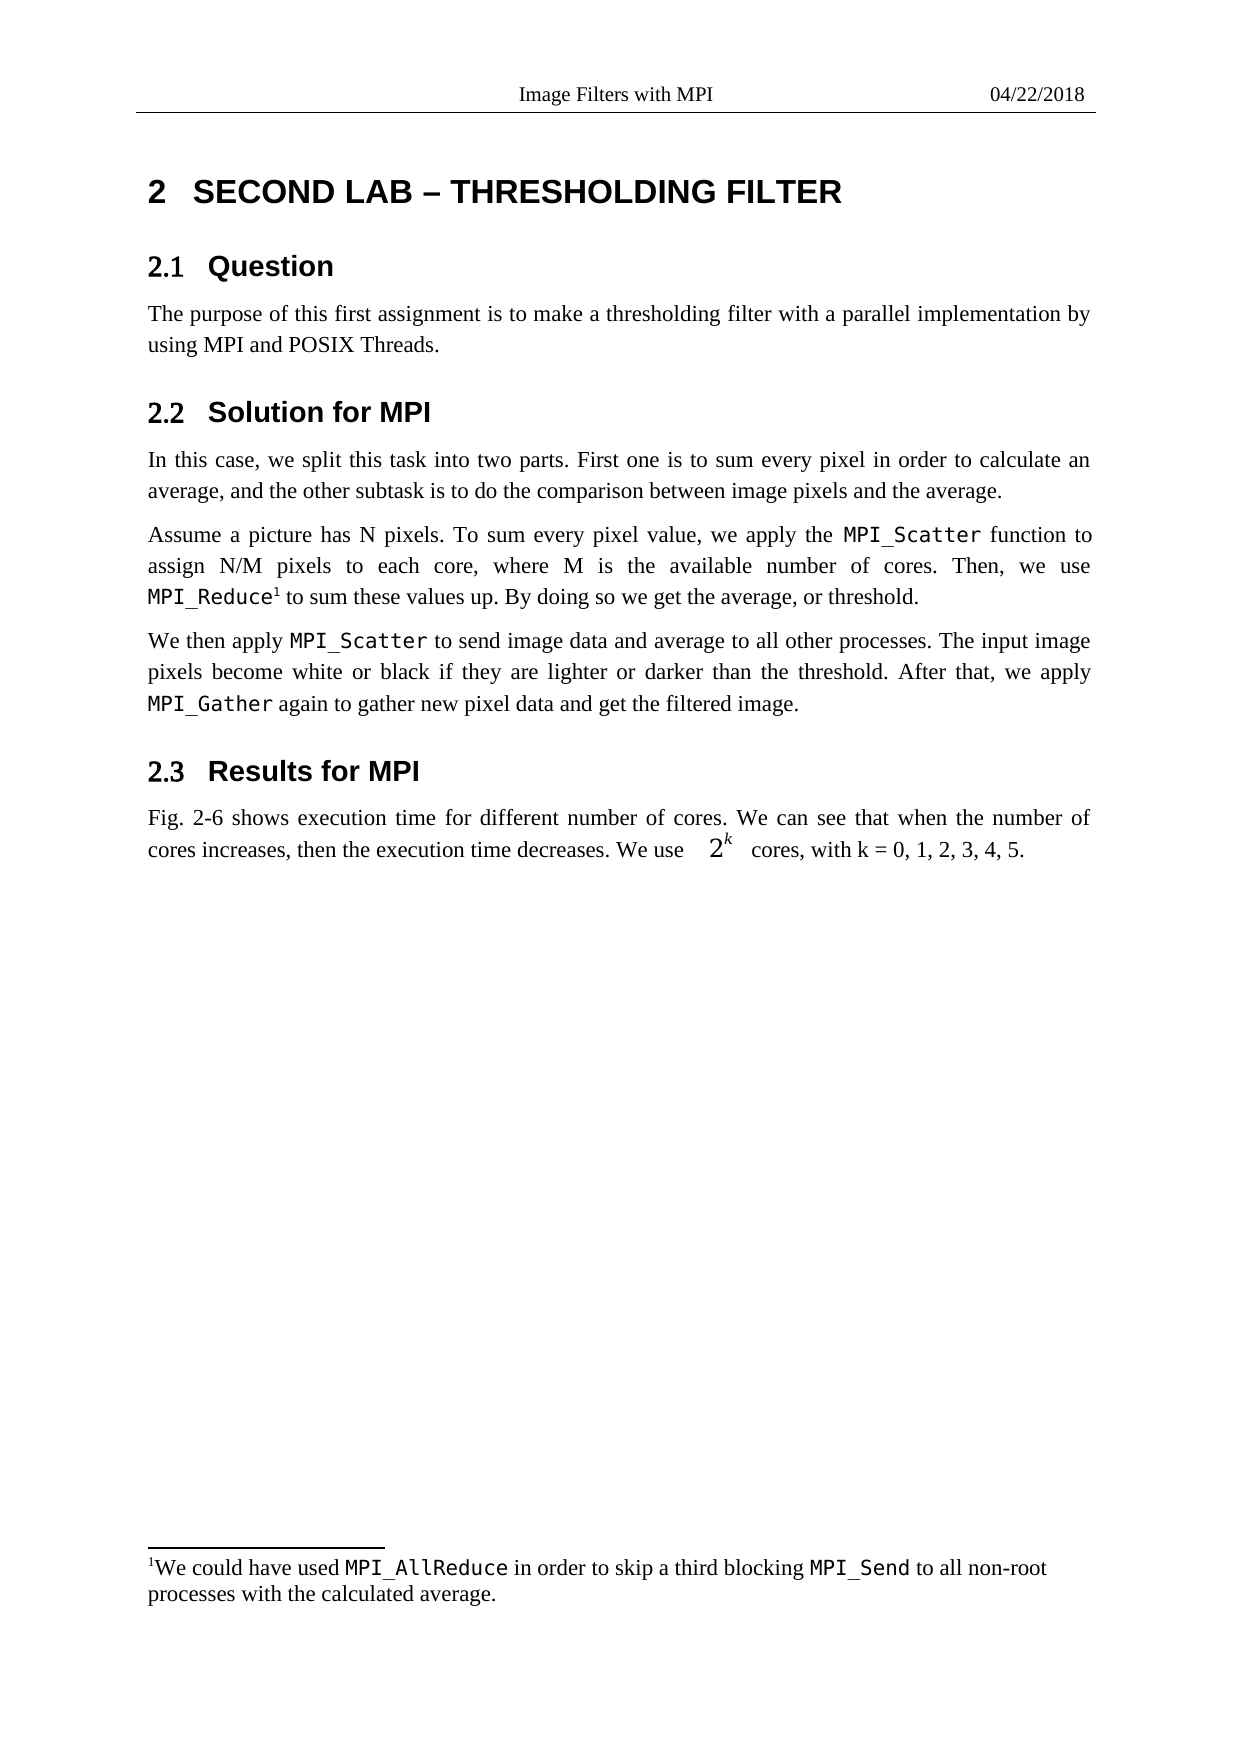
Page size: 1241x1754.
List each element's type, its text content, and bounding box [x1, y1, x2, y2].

text We then apply MPI_Scatter to send image data and average to all other processes. The input image pixels become white or black if they are lighter or darker than the threshold. After that, we apply MPI_Gather again to gather new pixel data and get the filtered image. [148, 622, 1093, 716]
text Fig. 2-6 shows execution time for different number of cores. We can see that when the number of cores increases, then the execution time decreases. We use cores, with k = 0, 1, 2, 3, 4, 5. [148, 800, 1093, 863]
subtitle Second Lab – Thresholding filter [148, 173, 1093, 211]
text The purpose of this first assignment is to make a thresholding filter with a parallel implementation by using MPI and POSIX Threads. [148, 295, 1093, 357]
text We could have used MPI_AllReduce in order to skip a third blocking MPI_Send to all non-root processes with the calculated average. [148, 1554, 1093, 1606]
text In this case, we split this task into two parts. First one is to sum every pixel in order to calculate an average, and the other subtask is to do the comparison between image pixels and the average. [148, 441, 1093, 503]
subtitle Question [148, 248, 1093, 282]
text Assume a picture has N pixels. To sum every pixel value, we apply the MPI_Scatter function to assign N/M pixels to each core, where M is the available number of cores. Then, we use MPI_Reduce to sum these values up. By doing so we get the average, or threshold. [148, 516, 1093, 610]
subtitle Solution for MPI [148, 395, 1093, 428]
subtitle Results for MPI [148, 753, 1093, 787]
